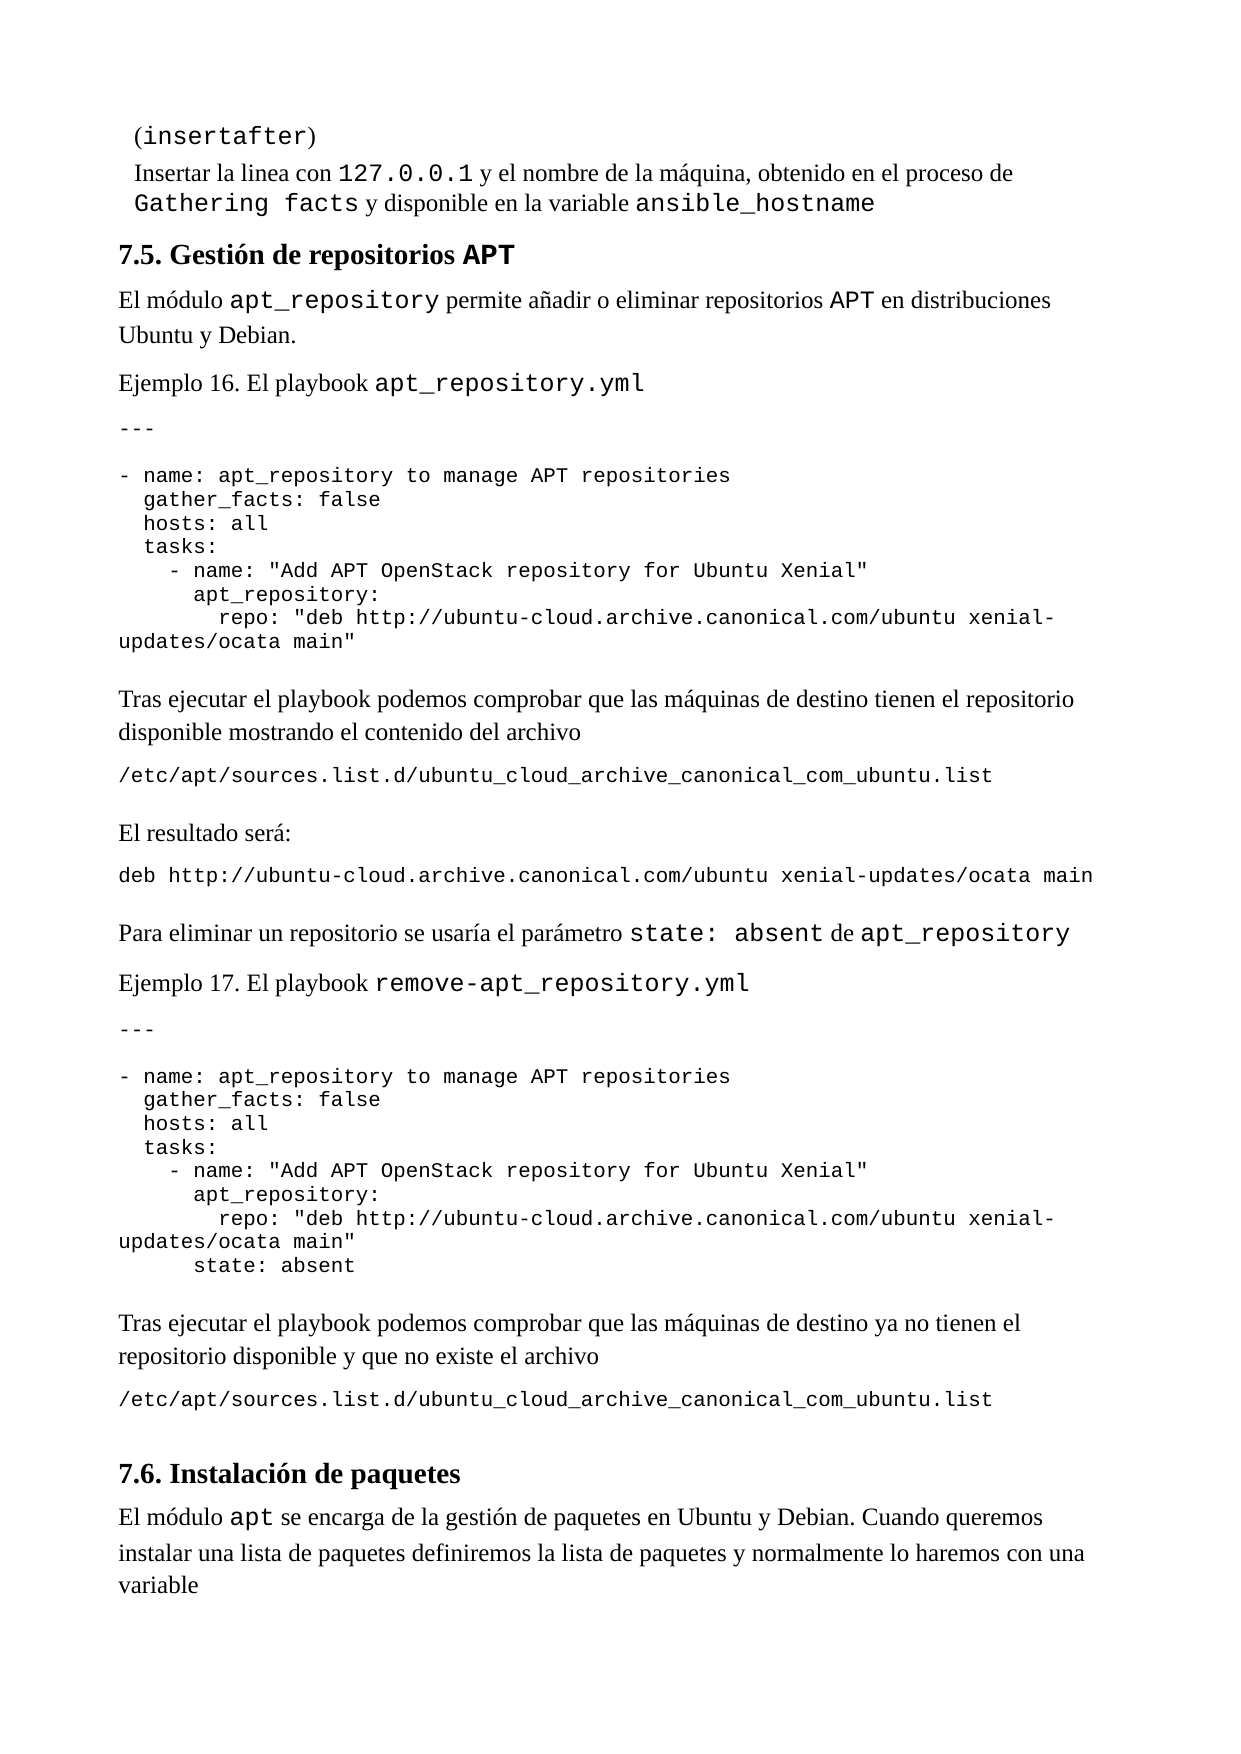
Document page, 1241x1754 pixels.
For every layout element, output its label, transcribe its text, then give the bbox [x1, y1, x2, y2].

text repo: "deb http://ubuntu-cloud.archive.canonical.com/ubuntu xenial-updates/ocata main" [118, 607, 1122, 654]
text tasks: [118, 1137, 1122, 1160]
text Ejemplo 16. El playbook apt_repository.yml [118, 368, 1122, 399]
table_cell (insertafter) [131, 118, 1122, 155]
subtitle 7.5. Gestión de repositorios APT [118, 237, 1122, 273]
text Ejemplo 17. El playbook remove-apt_repository.yml [118, 968, 1122, 999]
text apt_repository: [118, 584, 1122, 607]
text hosts: all [118, 513, 1122, 536]
text --- [118, 1018, 1122, 1042]
text - name: apt_repository to manage APT repositories [118, 1066, 1122, 1089]
text Tras ejecutar el playbook podemos comprobar que las máquinas de destino tienen el repositorio disponible mostrando el contenido del archivo [118, 684, 1122, 746]
text repo: "deb http://ubuntu-cloud.archive.canonical.com/ubuntu xenial-updates/ocata main" [118, 1208, 1122, 1255]
text - name: "Add APT OpenStack repository for Ubuntu Xenial" [118, 1160, 1122, 1184]
text gather_facts: false [118, 1089, 1122, 1113]
text El módulo apt se encarga de la gestión de paquetes en Ubuntu y Debian. Cuando queremos instalar una lista de paquetes definiremos la lista de paquetes y normalmente lo haremos con una variable [118, 1502, 1122, 1599]
text /etc/apt/sources.list.d/ubuntu_cloud_archive_canonical_com_ubuntu.list [118, 765, 1122, 788]
text hosts: all [118, 1113, 1122, 1137]
text - name: "Add APT OpenStack repository for Ubuntu Xenial" [118, 560, 1122, 584]
subtitle 7.6. Instalación de paquetes [118, 1456, 1122, 1490]
text - name: apt_repository to manage APT repositories [118, 465, 1122, 489]
text state: absent [118, 1255, 1122, 1279]
text Tras ejecutar el playbook podemos comprobar que las máquinas de destino ya no tienen el repositorio disponible y que no existe el archivo [118, 1308, 1122, 1370]
text apt_repository: [118, 1184, 1122, 1208]
text Para eliminar un repositorio se usaría el parámetro state: absent de apt_repository [118, 918, 1122, 949]
text deb http://ubuntu-cloud.archive.canonical.com/ubuntu xenial-updates/ocata main [118, 865, 1122, 889]
table_cell [118, 155, 131, 222]
text --- [118, 418, 1122, 442]
text El resultado será: [118, 818, 1122, 847]
text El módulo apt_repository permite añadir o eliminar repositorios APT en distribuciones Ubuntu y Debian. [118, 285, 1122, 349]
text gather_facts: false [118, 489, 1122, 513]
table_cell [118, 118, 131, 155]
text tasks: [118, 536, 1122, 560]
table_cell Insertar la linea con 127.0.0.1 y el nombre de la máquina, obtenido en el proceso de Gathering facts y disponible en la variable ansible_hostname [131, 155, 1122, 222]
text /etc/apt/sources.list.d/ubuntu_cloud_archive_canonical_com_ubuntu.list [118, 1389, 1122, 1412]
